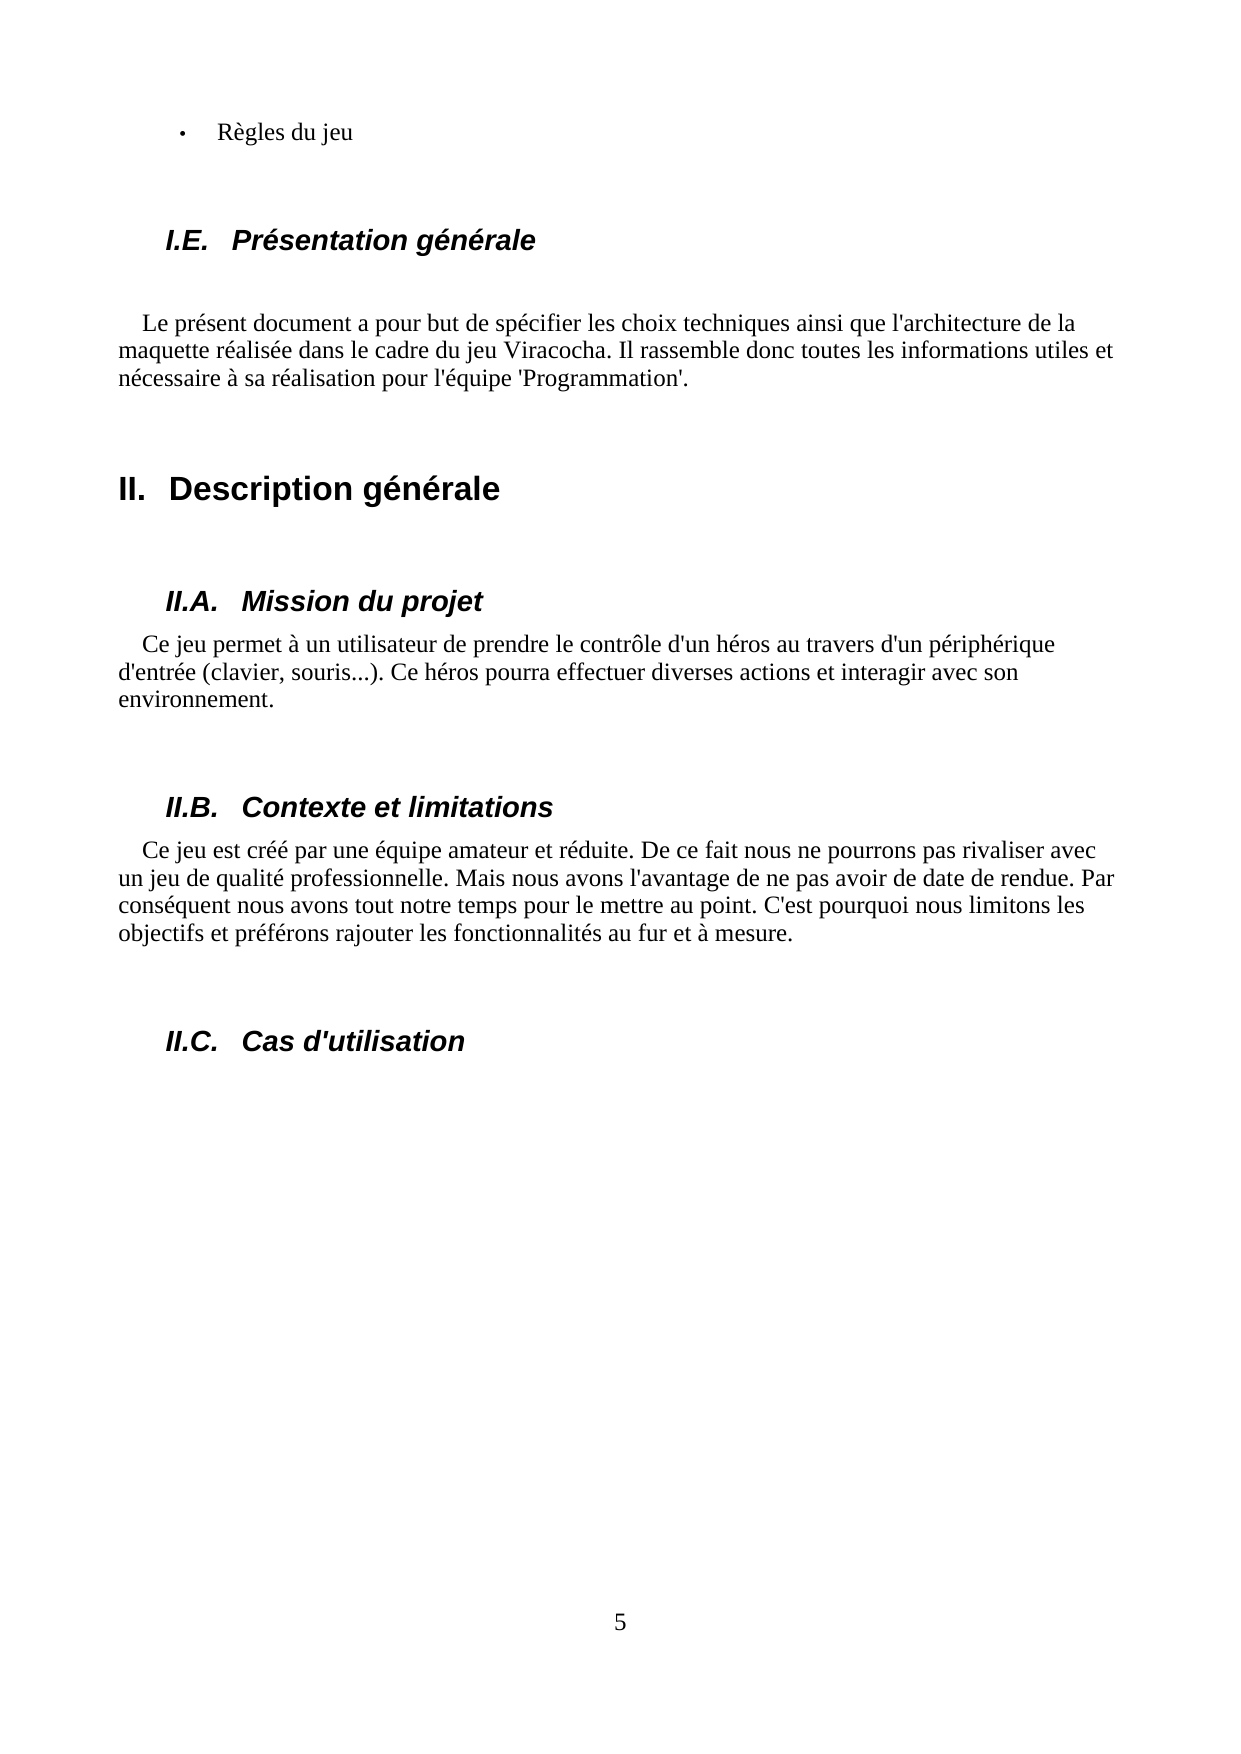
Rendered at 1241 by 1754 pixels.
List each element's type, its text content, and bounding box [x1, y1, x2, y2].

subtitle Contexte et limitations [165, 791, 1122, 823]
subtitle Mission du projet [165, 585, 1122, 617]
text Ce jeu permet à un utilisateur de prendre le contrôle d'un héros au travers d'un périphérique d'entrée (clavier, souris...). Ce héros pourra effectuer diverses actions et interagir avec son environnement. [118, 630, 1122, 713]
subtitle Cas d'utilisation [165, 1024, 1122, 1057]
subtitle Description générale [118, 470, 1122, 507]
subtitle Présentation générale [165, 223, 1122, 256]
text Ce jeu est créé par une équipe amateur et réduite. De ce fait nous ne pourrons pas rivaliser avec un jeu de qualité professionnelle. Mais nous avons l'avantage de ne pas avoir de date de rendue. Par conséquent nous avons tout notre temps pour le mettre au point. C'est pourquoi nous limitons les objectifs et préférons rajouter les fonctionnalités au fur et à mesure. [118, 836, 1122, 947]
list Règles du jeu [156, 118, 1122, 146]
text Le présent document a pour but de spécifier les choix techniques ainsi que l'architecture de la maquette réalisée dans le cadre du jeu Viracocha. Il rassemble donc toutes les informations utiles et nécessaire à sa réalisation pour l'équipe 'Programmation'. [118, 309, 1122, 392]
